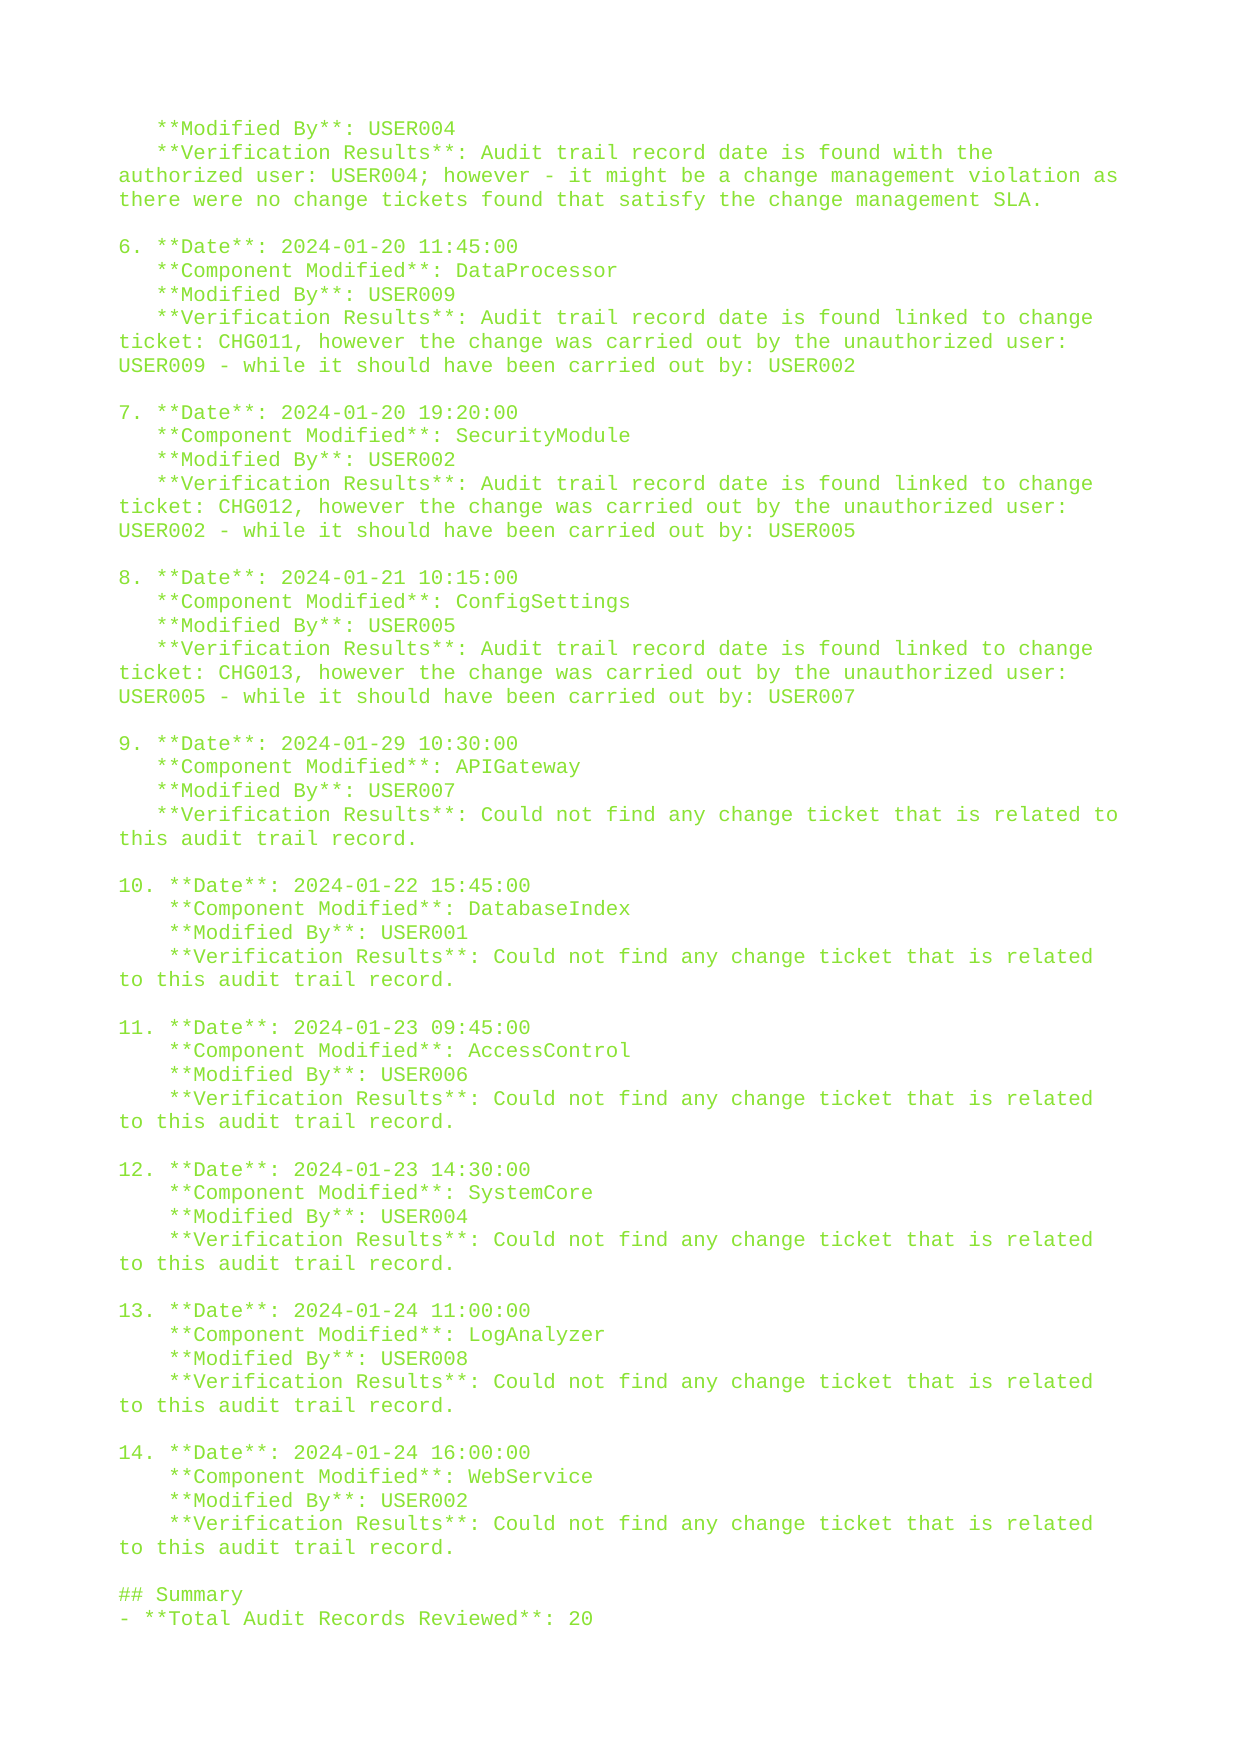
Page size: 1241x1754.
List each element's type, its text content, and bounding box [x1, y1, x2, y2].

text **Component Modified**: DatabaseIndex [118, 898, 1122, 922]
text 14. **Date**: 2024-01-24 16:00:00 [118, 1442, 1122, 1466]
text **Verification Results**: Audit trail record date is found linked to change ticket: CHG011, however the change was carried out by the unauthorized user: USER009 - while it should have been carried out by: USER002 [118, 307, 1122, 378]
text **Verification Results**: Could not find any change ticket that is related to this audit trail record. [118, 1371, 1122, 1419]
text **Component Modified**: ConfigSettings [118, 591, 1122, 615]
text 6. **Date**: 2024-01-20 11:45:00 [118, 236, 1122, 260]
text **Verification Results**: Could not find any change ticket that is related to this audit trail record. [118, 946, 1122, 993]
text **Modified By**: USER007 [118, 780, 1122, 804]
text ## Summary [118, 1584, 1122, 1608]
text **Modified By**: USER005 [118, 615, 1122, 638]
text **Verification Results**: Audit trail record date is found with the authorized user: USER004; however - it might be a change management violation as there were no change tickets found that satisfy the change management SLA. [118, 142, 1122, 213]
text **Modified By**: USER006 [118, 1064, 1122, 1088]
text **Modified By**: USER004 [118, 118, 1122, 142]
text **Component Modified**: AccessControl [118, 1040, 1122, 1064]
text - **Total Audit Records Reviewed**: 20 [118, 1608, 1122, 1631]
text **Component Modified**: WebService [118, 1466, 1122, 1489]
text **Modified By**: USER008 [118, 1348, 1122, 1371]
text **Component Modified**: SecurityModule [118, 426, 1122, 449]
text 11. **Date**: 2024-01-23 09:45:00 [118, 1017, 1122, 1040]
text **Modified By**: USER001 [118, 922, 1122, 946]
text **Component Modified**: DataProcessor [118, 260, 1122, 284]
text **Verification Results**: Audit trail record date is found linked to change ticket: CHG013, however the change was carried out by the unauthorized user: USER005 - while it should have been carried out by: USER007 [118, 638, 1122, 709]
text **Component Modified**: APIGateway [118, 757, 1122, 780]
text **Verification Results**: Could not find any change ticket that is related to this audit trail record. [118, 1088, 1122, 1135]
text 9. **Date**: 2024-01-29 10:30:00 [118, 733, 1122, 757]
text 13. **Date**: 2024-01-24 11:00:00 [118, 1300, 1122, 1324]
text **Modified By**: USER002 [118, 1489, 1122, 1513]
text 12. **Date**: 2024-01-23 14:30:00 [118, 1158, 1122, 1182]
text **Component Modified**: LogAnalyzer [118, 1324, 1122, 1348]
text **Verification Results**: Could not find any change ticket that is related to this audit trail record. [118, 1229, 1122, 1277]
text **Modified By**: USER009 [118, 284, 1122, 307]
text **Component Modified**: SystemCore [118, 1182, 1122, 1206]
text **Verification Results**: Audit trail record date is found linked to change ticket: CHG012, however the change was carried out by the unauthorized user: USER002 - while it should have been carried out by: USER005 [118, 473, 1122, 544]
text **Modified By**: USER004 [118, 1206, 1122, 1229]
text 8. **Date**: 2024-01-21 10:15:00 [118, 567, 1122, 591]
text **Verification Results**: Could not find any change ticket that is related to this audit trail record. [118, 1513, 1122, 1561]
text 10. **Date**: 2024-01-22 15:45:00 [118, 875, 1122, 898]
text **Modified By**: USER002 [118, 449, 1122, 473]
text **Verification Results**: Could not find any change ticket that is related to this audit trail record. [118, 804, 1122, 851]
text 7. **Date**: 2024-01-20 19:20:00 [118, 402, 1122, 426]
